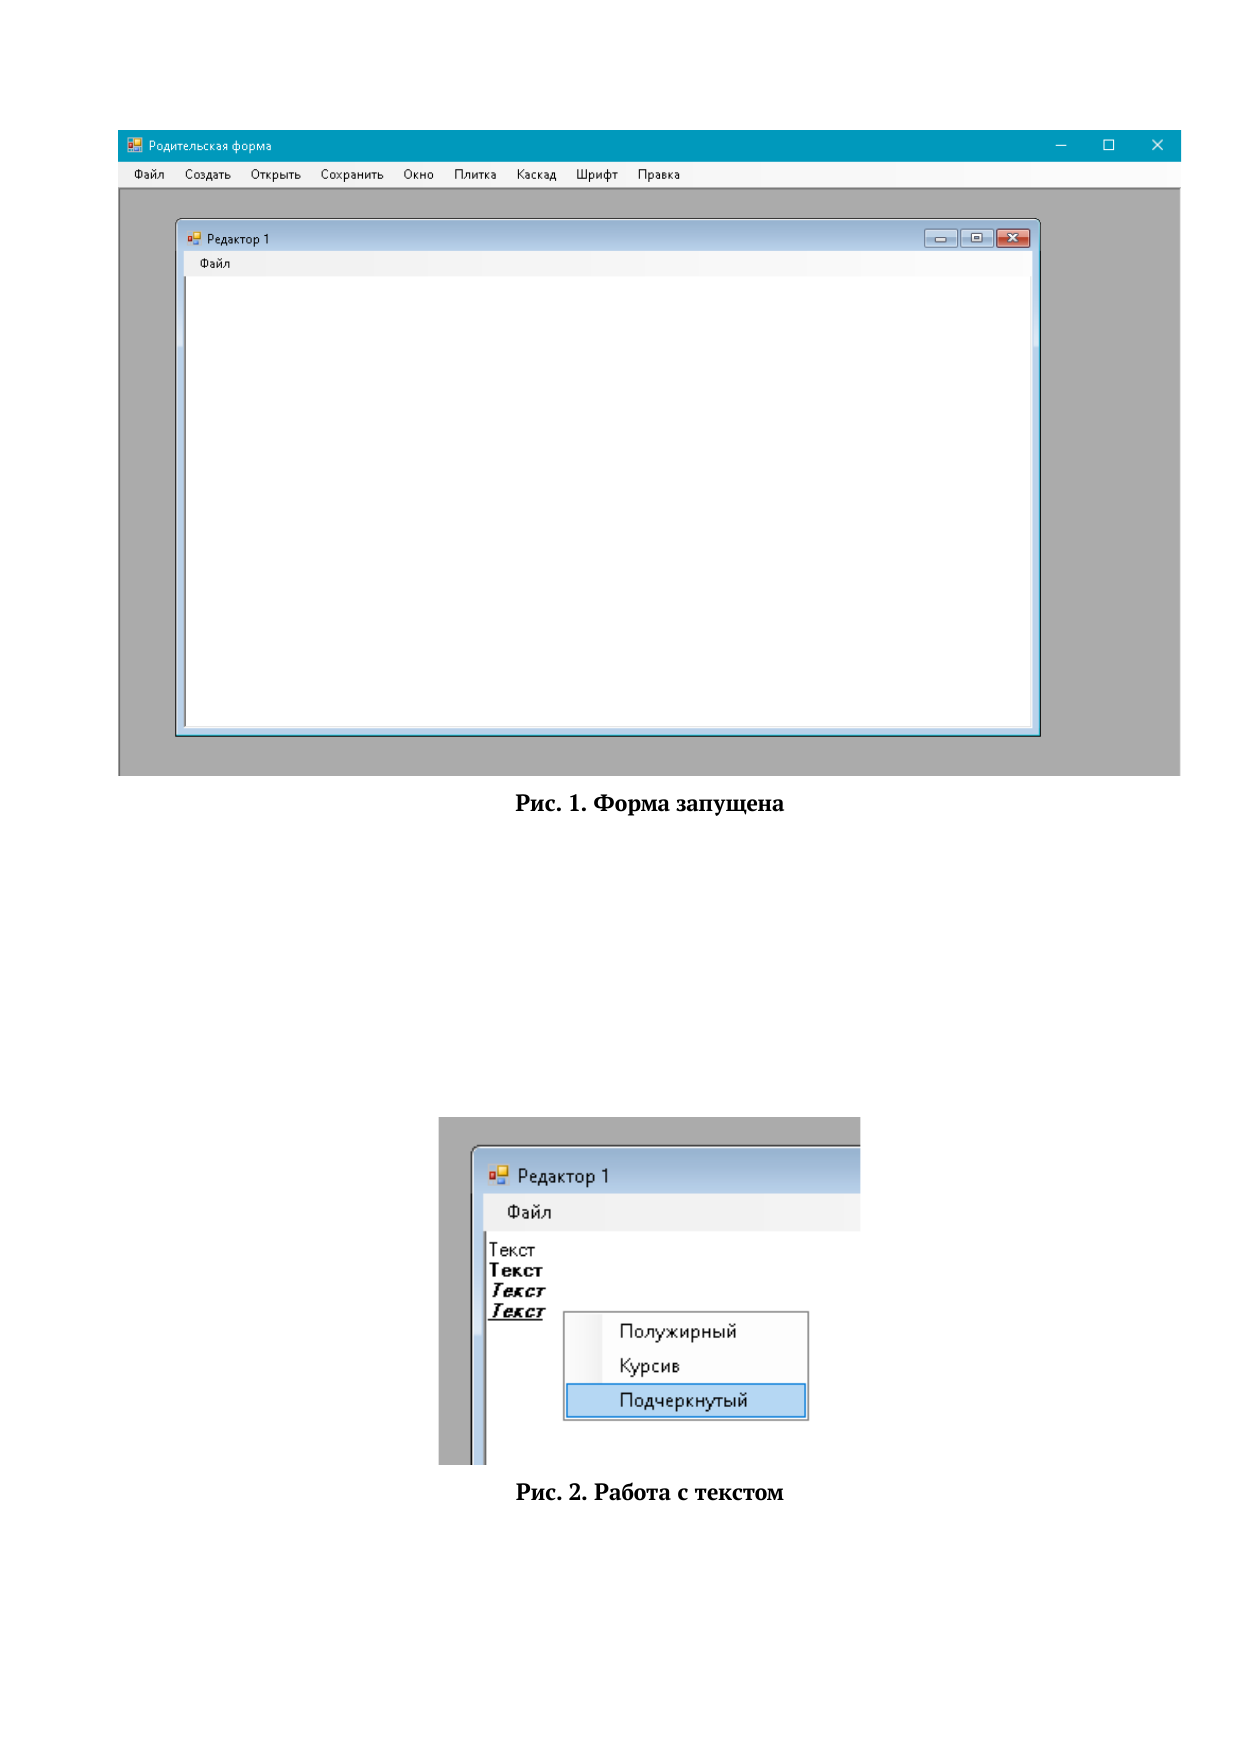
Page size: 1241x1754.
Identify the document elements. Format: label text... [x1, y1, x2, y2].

text Рис. 2. Работа с текстом [439, 1465, 861, 1506]
picture [128, 138, 142, 152]
picture [438, 1117, 861, 1465]
text Рис. 1. Форма запущена [118, 776, 1181, 817]
picture [118, 162, 1182, 776]
